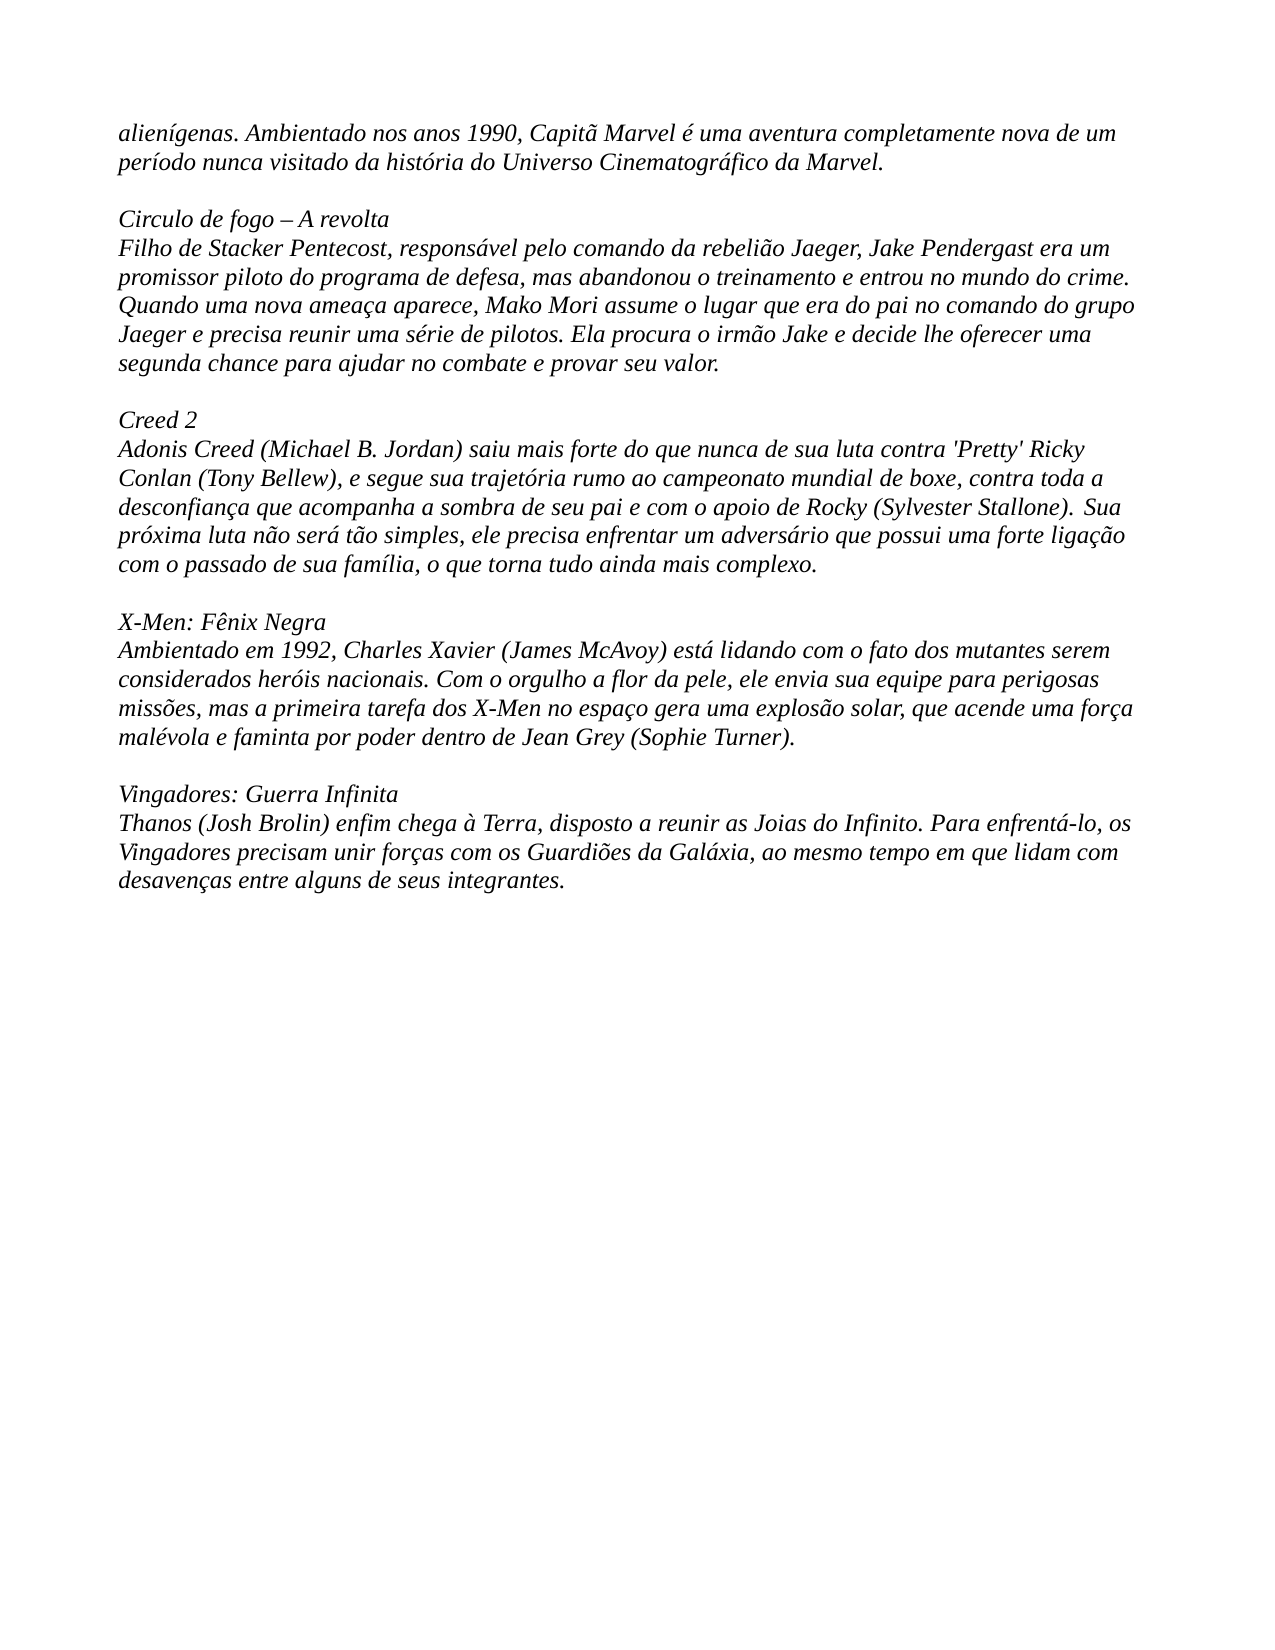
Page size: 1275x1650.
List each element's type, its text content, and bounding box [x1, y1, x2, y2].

text Adonis Creed (Michael B. Jordan) saiu mais forte do que nunca de sua luta contra 'Pretty' Ricky Conlan (Tony Bellew), e segue sua trajetória rumo ao campeonato mundial de boxe, contra toda a desconfiança que acompanha a sombra de seu pai e com o apoio de Rocky (Sylvester Stallone). Sua próxima luta não será tão simples, ele precisa enfrentar um adversário que possui uma forte ligação com o passado de sua família, o que torna tudo ainda mais complexo. [118, 434, 1157, 578]
text Filho de Stacker Pentecost, responsável pelo comando da rebelião Jaeger, Jake Pendergast era um promissor piloto do programa de defesa, mas abandonou o treinamento e entrou no mundo do crime. Quando uma nova ameaça aparece, Mako Mori assume o lugar que era do pai no comando do grupo Jaeger e precisa reunir uma série de pilotos. Ela procura o irmão Jake e decide lhe oferecer uma segunda chance para ajudar no combate e provar seu valor. [118, 233, 1157, 377]
text X-Men: Fênix Negra [118, 607, 1157, 636]
text alienígenas. Ambientado nos anos 1990, Capitã Marvel é uma aventura completamente nova de um período nunca visitado da história do Universo Cinematográfico da Marvel. [118, 118, 1157, 176]
text Ambientado em 1992, Charles Xavier (James McAvoy) está lidando com o fato dos mutantes serem considerados heróis nacionais. Com o orgulho a flor da pele, ele envia sua equipe para perigosas missões, mas a primeira tarefa dos X-Men no espaço gera uma explosão solar, que acende uma força malévola e faminta por poder dentro de Jean Grey (Sophie Turner). [118, 636, 1157, 751]
text Vingadores: Guerra Infinita [118, 779, 1157, 808]
text Circulo de fogo – A revolta [118, 204, 1157, 233]
text Creed 2 [118, 406, 1157, 434]
text Thanos (Josh Brolin) enfim chega à Terra, disposto a reunir as Joias do Infinito. Para enfrentá-lo, os Vingadores precisam unir forças com os Guardiões da Galáxia, ao mesmo tempo em que lidam com desavenças entre alguns de seus integrantes. [118, 808, 1157, 894]
